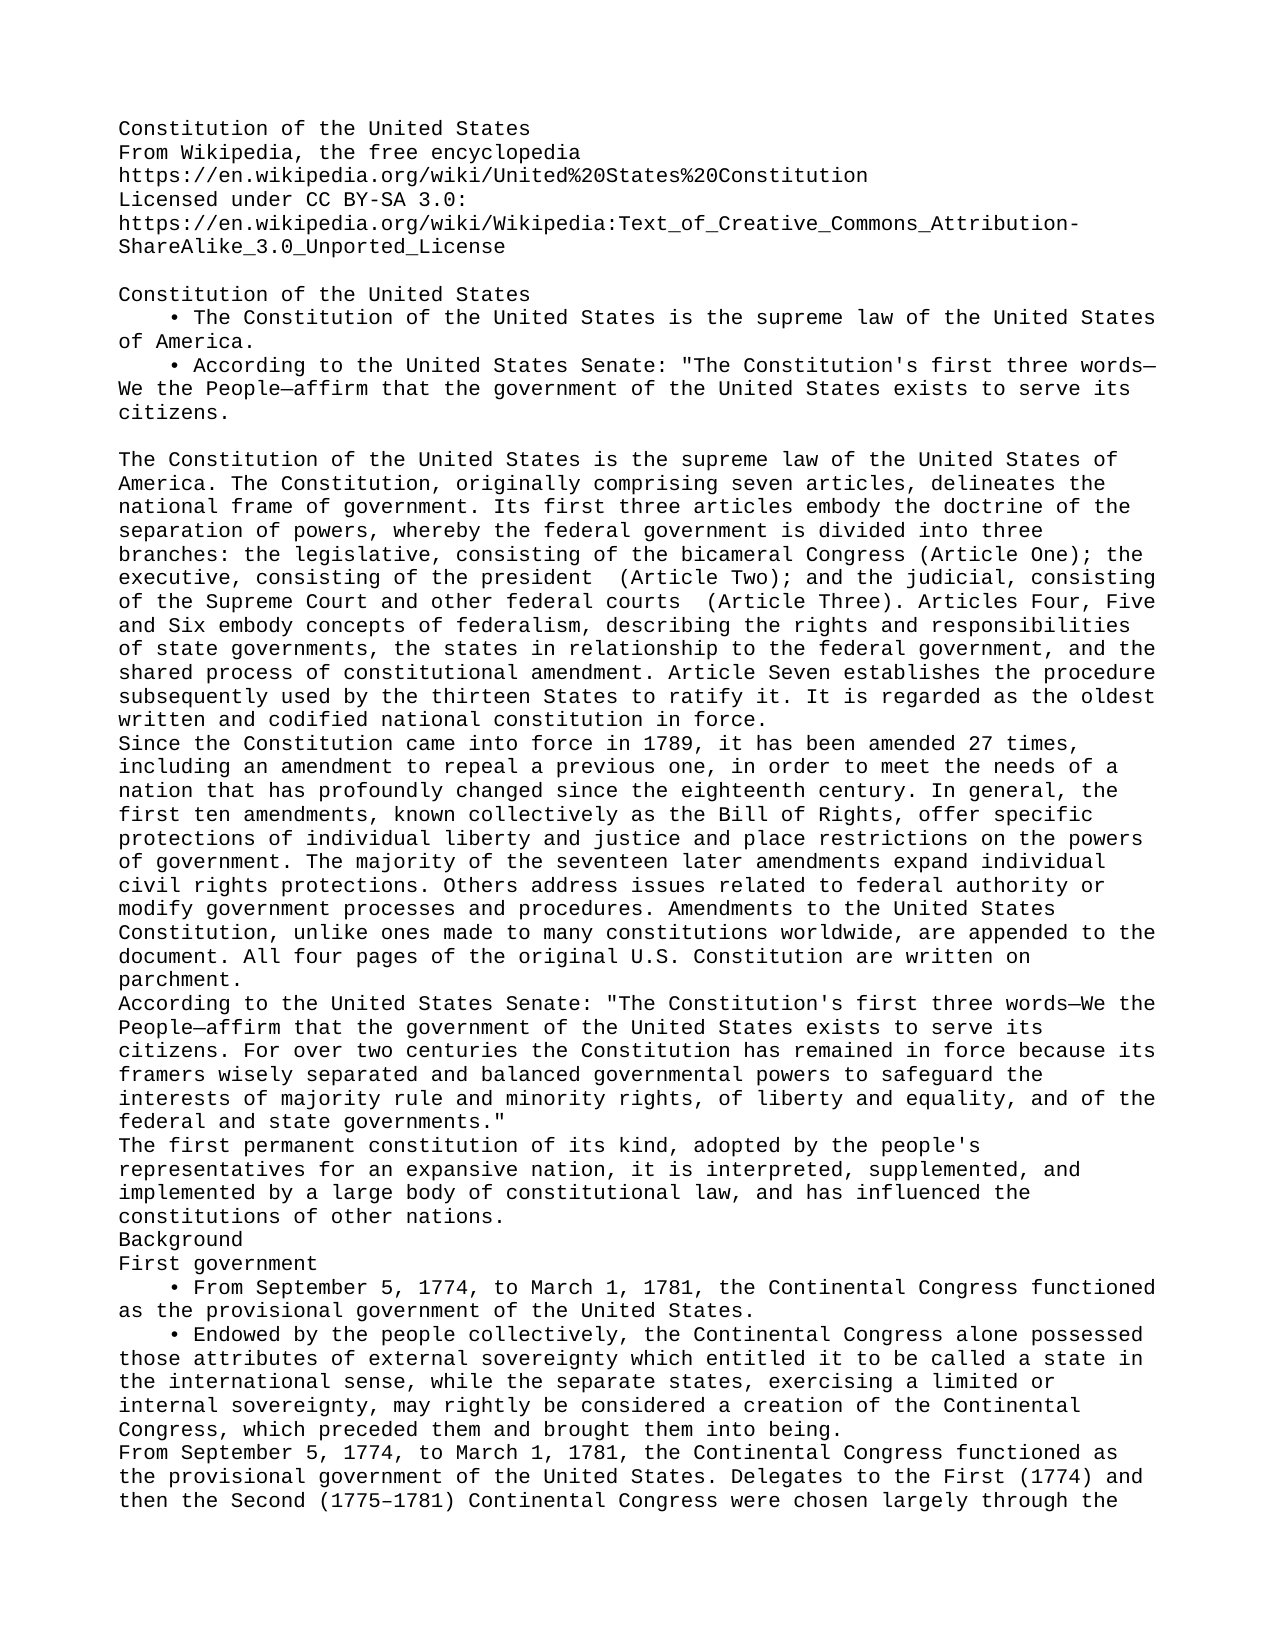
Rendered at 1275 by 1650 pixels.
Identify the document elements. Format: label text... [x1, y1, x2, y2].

text From September 5, 1774, to March 1, 1781, the Continental Congress functioned as the provisional government of the United States. Delegates to the First (1774) and then the Second (1775–1781) Continental Congress were chosen largely through the [118, 1442, 1157, 1513]
text https://en.wikipedia.org/wiki/United%20States%20Constitution [118, 165, 1157, 189]
text • Endowed by the people collectively, the Continental Congress alone possessed those attributes of external sovereignty which entitled it to be called a state in the international sense, while the separate states, exercising a limited or internal sovereignty, may rightly be considered a creation of the Continental Congress, which preceded them and brought them into being. [118, 1324, 1157, 1442]
text The first permanent constitution of its kind, adopted by the people's representatives for an expansive nation, it is interpreted, supplemented, and implemented by a large body of constitutional law, and has influenced the constitutions of other nations. [118, 1135, 1157, 1229]
text Licensed under CC BY-SA 3.0: [118, 189, 1157, 213]
text Constitution of the United States [118, 118, 1157, 142]
text Since the Constitution came into force in 1789, it has been amended 27 times, including an amendment to repeal a previous one, in order to meet the needs of a nation that has profoundly changed since the eighteenth century. In general, the first ten amendments, known collectively as the Bill of Rights, offer specific protections of individual liberty and justice and place restrictions on the powers of government. The majority of the seventeen later amendments expand individual civil rights protections. Others address issues related to federal authority or modify government processes and procedures. Amendments to the United States Constitution, unlike ones made to many constitutions worldwide, are appended to the document. All four pages of the original U.S. Constitution are written on parchment. [118, 733, 1157, 993]
text From Wikipedia, the free encyclopedia [118, 142, 1157, 165]
text First government [118, 1253, 1157, 1277]
text According to the United States Senate: "The Constitution's first three words—We the People—affirm that the government of the United States exists to serve its citizens. For over two centuries the Constitution has remained in force because its framers wisely separated and balanced governmental powers to safeguard the interests of majority rule and minority rights, of liberty and equality, and of the federal and state governments." [118, 993, 1157, 1135]
text The Constitution of the United States is the supreme law of the United States of America. The Constitution, originally comprising seven articles, delineates the national frame of government. Its first three articles embody the doctrine of the separation of powers, whereby the federal government is divided into three branches: the legislative, consisting of the bicameral Congress (Article One); the executive, consisting of the president (Article Two); and the judicial, consisting of the Supreme Court and other federal courts (Article Three). Articles Four, Five and Six embody concepts of federalism, describing the rights and responsibilities of state governments, the states in relationship to the federal government, and the shared process of constitutional amendment. Article Seven establishes the procedure subsequently used by the thirteen States to ratify it. It is regarded as the oldest written and codified national constitution in force. [118, 449, 1157, 733]
text • According to the United States Senate: "The Constitution's first three words—We the People—affirm that the government of the United States exists to serve its citizens. [118, 354, 1157, 426]
text • The Constitution of the United States is the supreme law of the United States of America. [118, 307, 1157, 354]
text Background [118, 1229, 1157, 1253]
text • From September 5, 1774, to March 1, 1781, the Continental Congress functioned as the provisional government of the United States. [118, 1277, 1157, 1324]
text Constitution of the United States [118, 284, 1157, 307]
text https://en.wikipedia.org/wiki/Wikipedia:Text_of_Creative_Commons_Attribution-ShareAlike_3.0_Unported_License [118, 213, 1157, 260]
